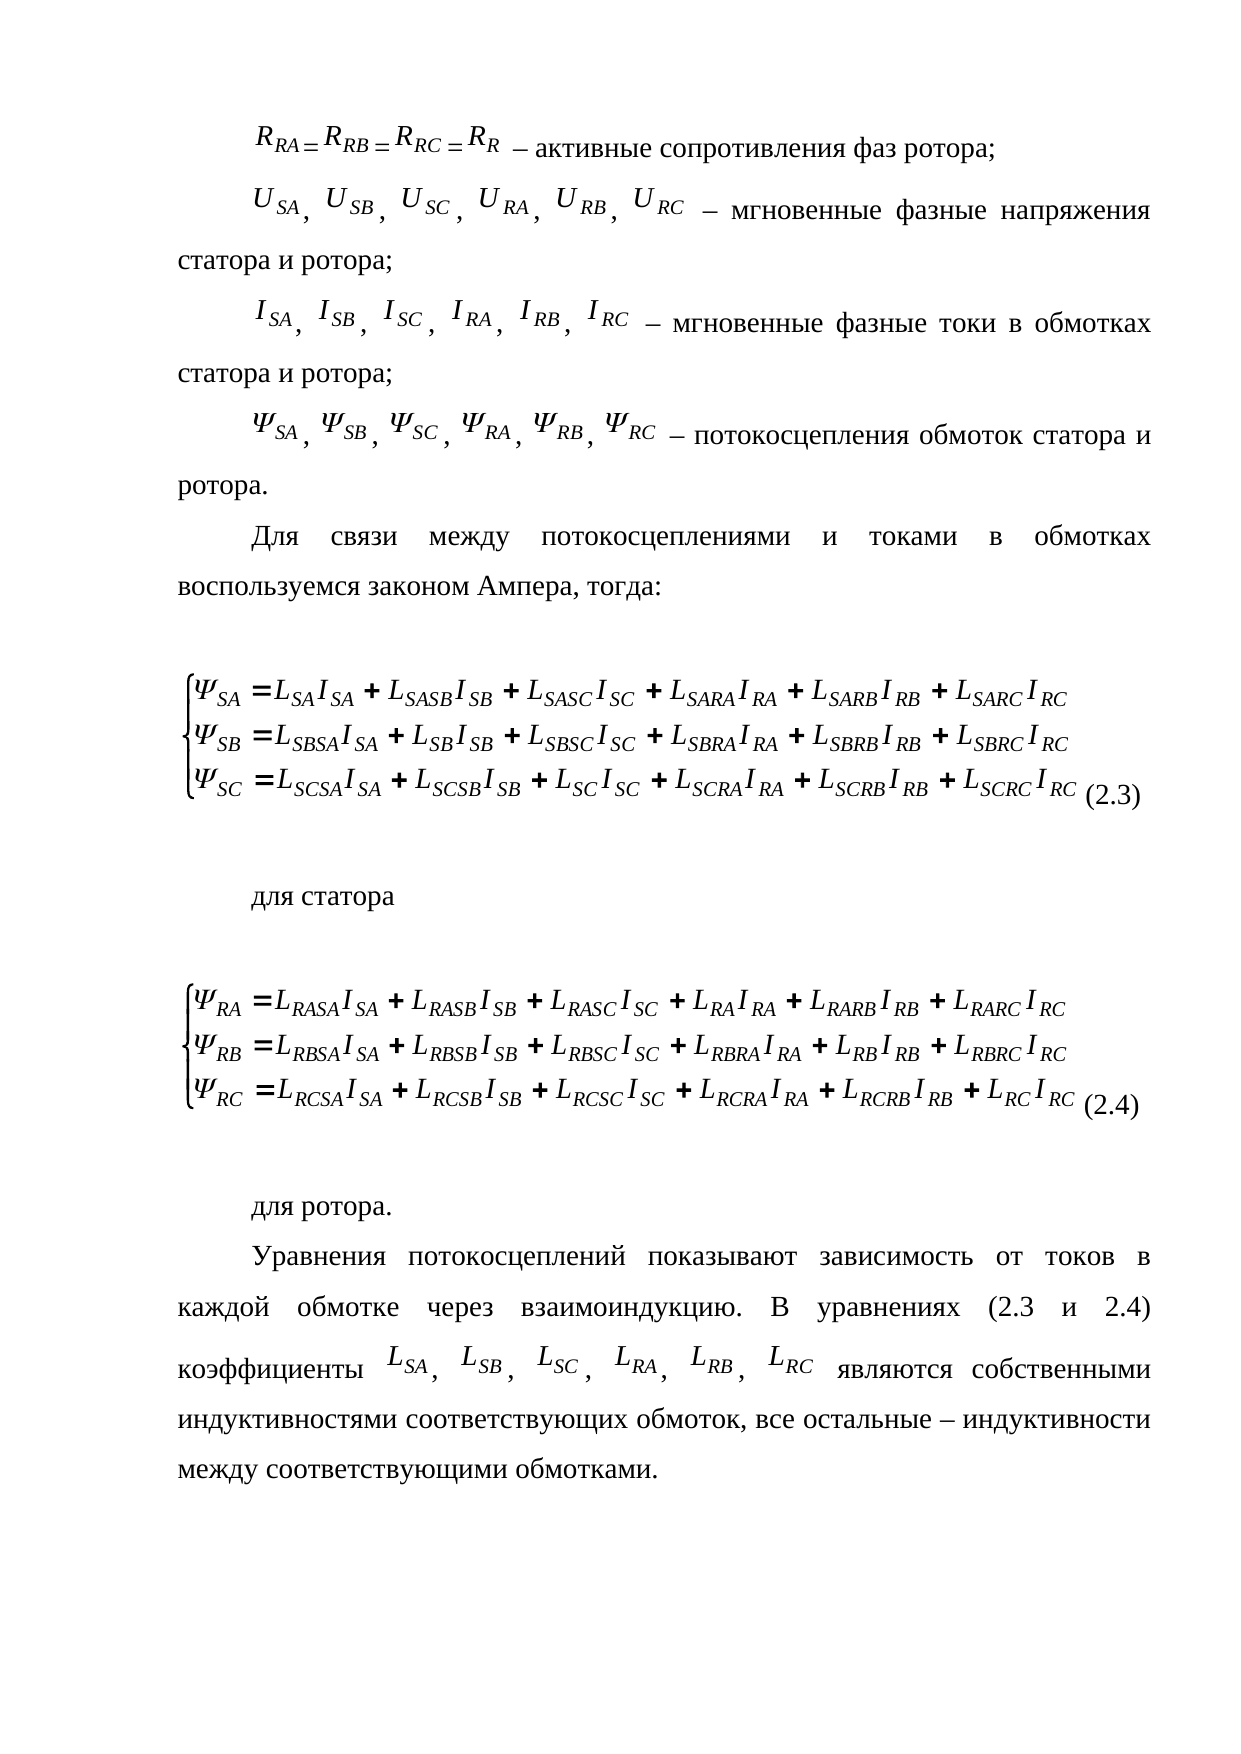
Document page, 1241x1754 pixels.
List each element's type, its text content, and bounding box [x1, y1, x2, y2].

text === – активные сопротивления фаз ротора; [177, 118, 1152, 163]
text для статора [177, 878, 1152, 912]
text (2.4) [177, 979, 1152, 1121]
text Уравнения потокосцеплений показывают зависимость от токов в каждой обмотке через взаимоиндукцию. В уравнениях (2.3 и 2.4) коэффициенты , , , , , являются собственными индуктивностями соответствующих обмоток, все остальные – индуктивности между соответствующими обмотками. [177, 1238, 1152, 1485]
text , , , , , – мгновенные фазные токи в обмотках статора и ротора; [177, 293, 1152, 388]
text для ротора. [177, 1188, 1152, 1222]
text (2.3) [177, 669, 1152, 811]
text , , , , , – мгновенные фазные напряжения статора и ротора; [177, 180, 1152, 276]
text Для связи между потокосцеплениями и токами в обмотках воспользуемся законом Ампера, тогда: [177, 518, 1152, 602]
text , , , , , – потокосцепления обмоток статора и ротора. [177, 405, 1152, 501]
